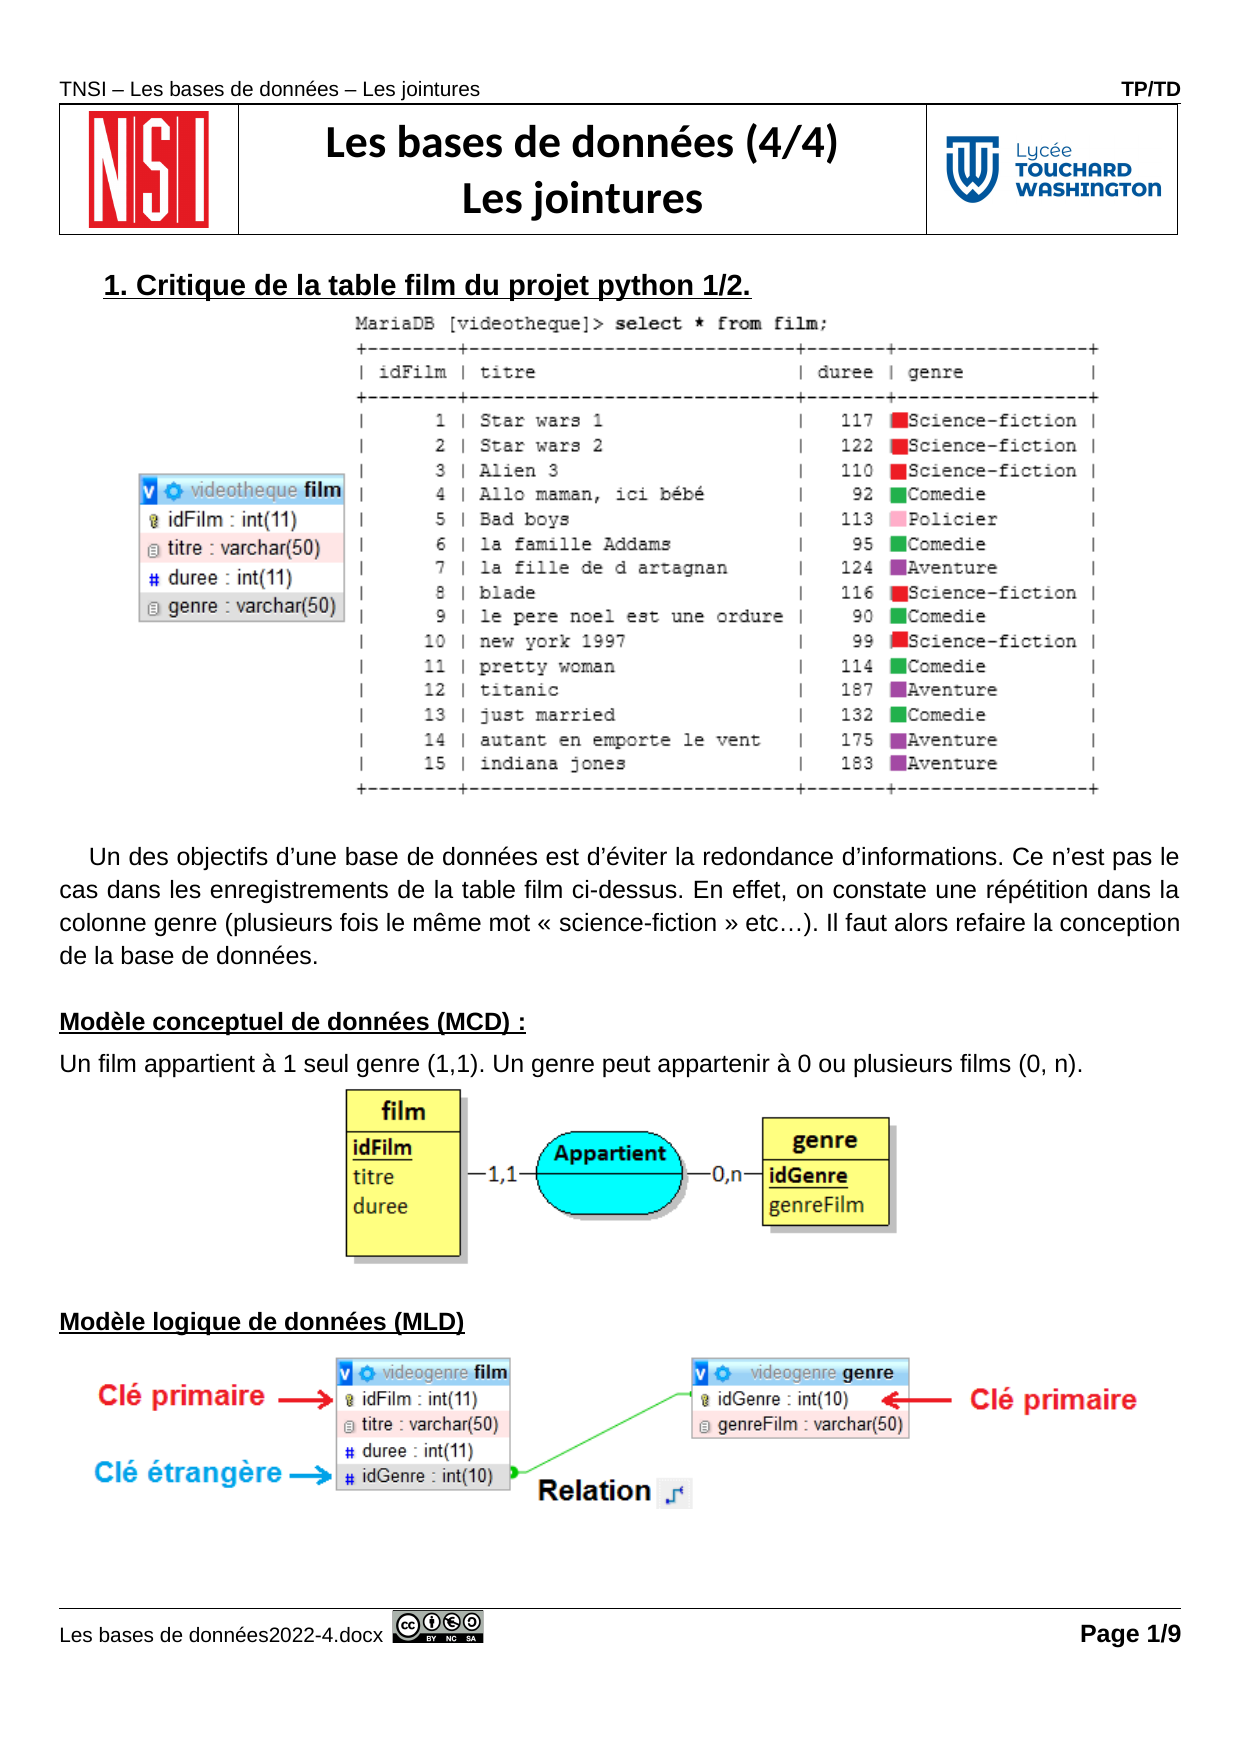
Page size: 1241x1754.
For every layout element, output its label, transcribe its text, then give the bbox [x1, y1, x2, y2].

picture [944, 135, 1163, 204]
table_header Les bases de données (4/4) Les jointures [239, 105, 926, 234]
text Un film appartient à 1 seul genre (1,1). Un genre peut appartenir à 0 ou plusieurs films (0, n). [59, 1048, 1181, 1077]
text Modèle logique de données (MLD) [59, 1307, 1181, 1336]
table_header [927, 105, 1177, 234]
picture [91, 1348, 1152, 1509]
picture [392, 1610, 484, 1643]
picture [339, 1081, 901, 1271]
picture [131, 314, 1110, 804]
list Critique de la table film du projet python 1/2. [103, 268, 1181, 302]
text Modèle conceptuel de données (MCD) : [59, 1007, 1181, 1036]
table_header [60, 105, 238, 234]
text Un des objectifs d’une base de données est d’éviter la redondance d’informations. Ce n’est pas le cas dans les enregistrements de la table film ci-dessus. En effet, on constate une répétition dans la colonne genre (plusieurs fois le même mot « science-fiction » etc…). Il faut alors refaire la conception de la base de données. [59, 842, 1181, 970]
